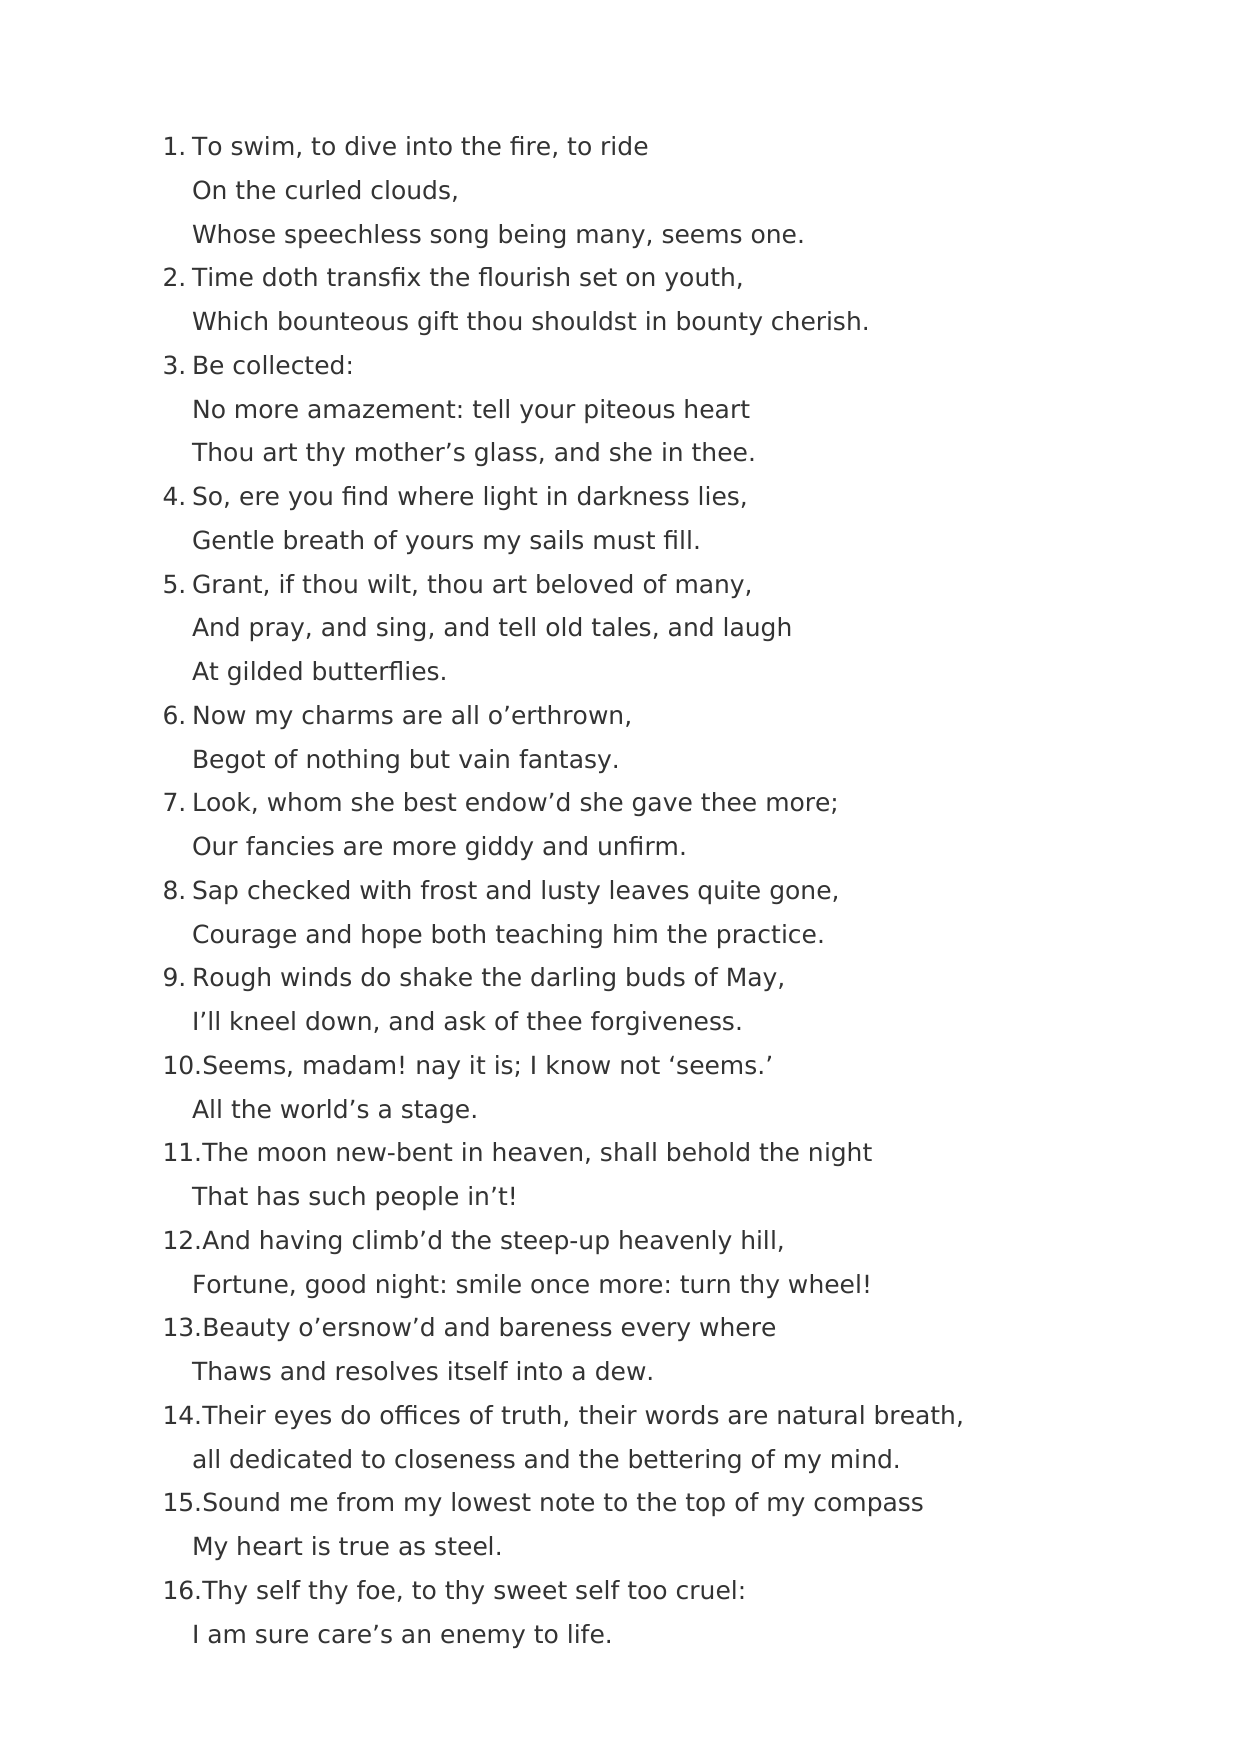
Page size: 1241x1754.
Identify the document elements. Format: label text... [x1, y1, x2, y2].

list Their eyes do offices of truth, their words are natural breath, [162, 1401, 1181, 1430]
list Beauty o’ersnow’d and bareness every where [162, 1313, 1181, 1343]
list Now my charms are all o’erthrown, [162, 701, 1181, 730]
list Grant, if thou wilt, thou art beloved of many, [162, 570, 1181, 599]
list all dedicated to closeness and the bettering of my mind. [162, 1445, 1181, 1474]
list The moon new-bent in heaven, shall behold the night [162, 1138, 1181, 1168]
list Gentle breath of yours my sails must fill. [162, 526, 1181, 555]
list To swim, to dive into the fire, to ride [162, 132, 1181, 161]
list No more amazement: tell your piteous heart [162, 395, 1181, 424]
list Thaws and resolves itself into a dew. [162, 1357, 1181, 1386]
list All the world’s a stage. [162, 1095, 1181, 1124]
list I’ll kneel down, and ask of thee forgiveness. [162, 1007, 1181, 1036]
list Time doth transfix the flourish set on youth, [162, 263, 1181, 293]
list Sap checked with frost and lusty leaves quite gone, [162, 876, 1181, 905]
list Thou art thy mother’s glass, and she in thee. [162, 438, 1181, 468]
list On the curled clouds, [162, 176, 1181, 205]
list Seems, madam! nay it is; I know not ‘seems.’ [162, 1051, 1181, 1080]
list Whose speechless song being many, seems one. [162, 220, 1181, 249]
list Sound me from my lowest note to the top of my compass [162, 1488, 1181, 1518]
list At gilded butterflies. [162, 657, 1181, 686]
list And pray, and sing, and tell old tales, and laugh [162, 613, 1181, 643]
list Look, whom she best endow’d she gave thee more; [162, 788, 1181, 818]
list And having climb’d the steep-up heavenly hill, [162, 1226, 1181, 1255]
list Rough winds do shake the darling buds of May, [162, 963, 1181, 993]
list My heart is true as steel. [162, 1532, 1181, 1561]
list Courage and hope both teaching him the practice. [162, 920, 1181, 949]
list So, ere you find where light in darkness lies, [162, 482, 1181, 511]
list Begot of nothing but vain fantasy. [162, 745, 1181, 774]
list That has such people in’t! [162, 1182, 1181, 1211]
list Be collected: [162, 351, 1181, 380]
list I am sure care’s an enemy to life. [162, 1620, 1181, 1649]
list Our fancies are more giddy and unfirm. [162, 832, 1181, 861]
list Which bounteous gift thou shouldst in bounty cherish. [162, 307, 1181, 336]
list Thy self thy foe, to thy sweet self too cruel: [162, 1576, 1181, 1605]
list Fortune, good night: smile once more: turn thy wheel! [162, 1270, 1181, 1299]
